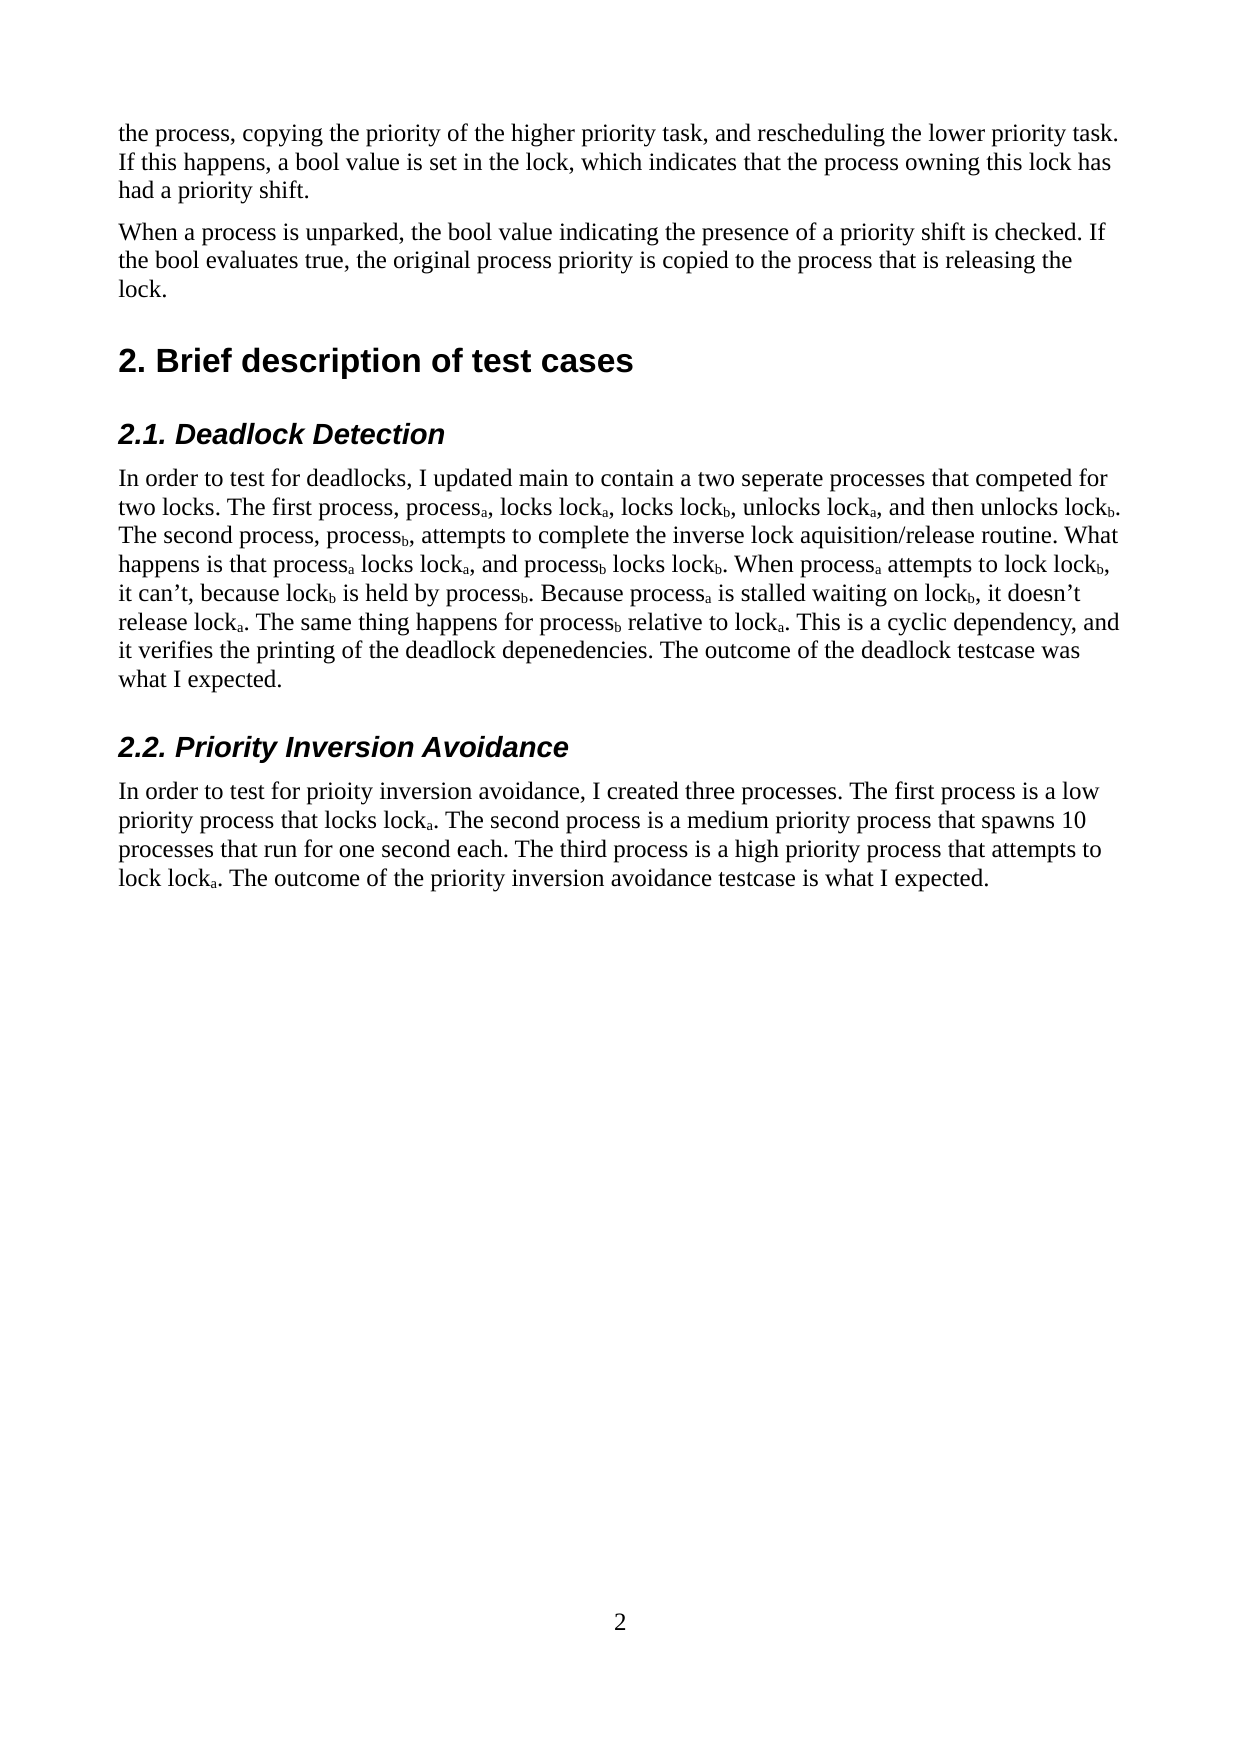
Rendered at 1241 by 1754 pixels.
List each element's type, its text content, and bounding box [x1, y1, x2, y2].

text the process, copying the priority of the higher priority task, and rescheduling the lower priority task. If this happens, a bool value is set in the lock, which indicates that the process owning this lock has had a priority shift. [118, 118, 1122, 204]
text In order to test for deadlocks, I updated main to contain a two seperate processes that competed for two locks. The first process, processa, locks locka, locks lockb, unlocks locka, and then unlocks lockb. The second process, processb, attempts to complete the inverse lock aquisition/release routine. What happens is that processa locks locka, and processb locks lockb. When processa attempts to lock lockb, it can’t, because lockb is held by processb. Because processa is stalled waiting on lockb, it doesn’t release locka. The same thing happens for processb relative to locka. This is a cyclic dependency, and it verifies the printing of the deadlock depenedencies. The outcome of the deadlock testcase was what I expected. [118, 463, 1122, 693]
text In order to test for prioity inversion avoidance, I created three processes. The first process is a low priority process that locks locka. The second process is a medium priority process that spawns 10 processes that run for one second each. The third process is a high priority process that attempts to lock locka. The outcome of the priority inversion avoidance testcase is what I expected. [118, 776, 1122, 891]
subtitle Priority Inversion Avoidance [118, 730, 1122, 764]
subtitle Brief description of test cases [118, 341, 1122, 379]
subtitle Deadlock Detection [118, 417, 1122, 450]
text When a process is unparked, the bool value indicating the presence of a priority shift is checked. If the bool evaluates true, the original process priority is copied to the process that is releasing the lock. [118, 217, 1122, 303]
